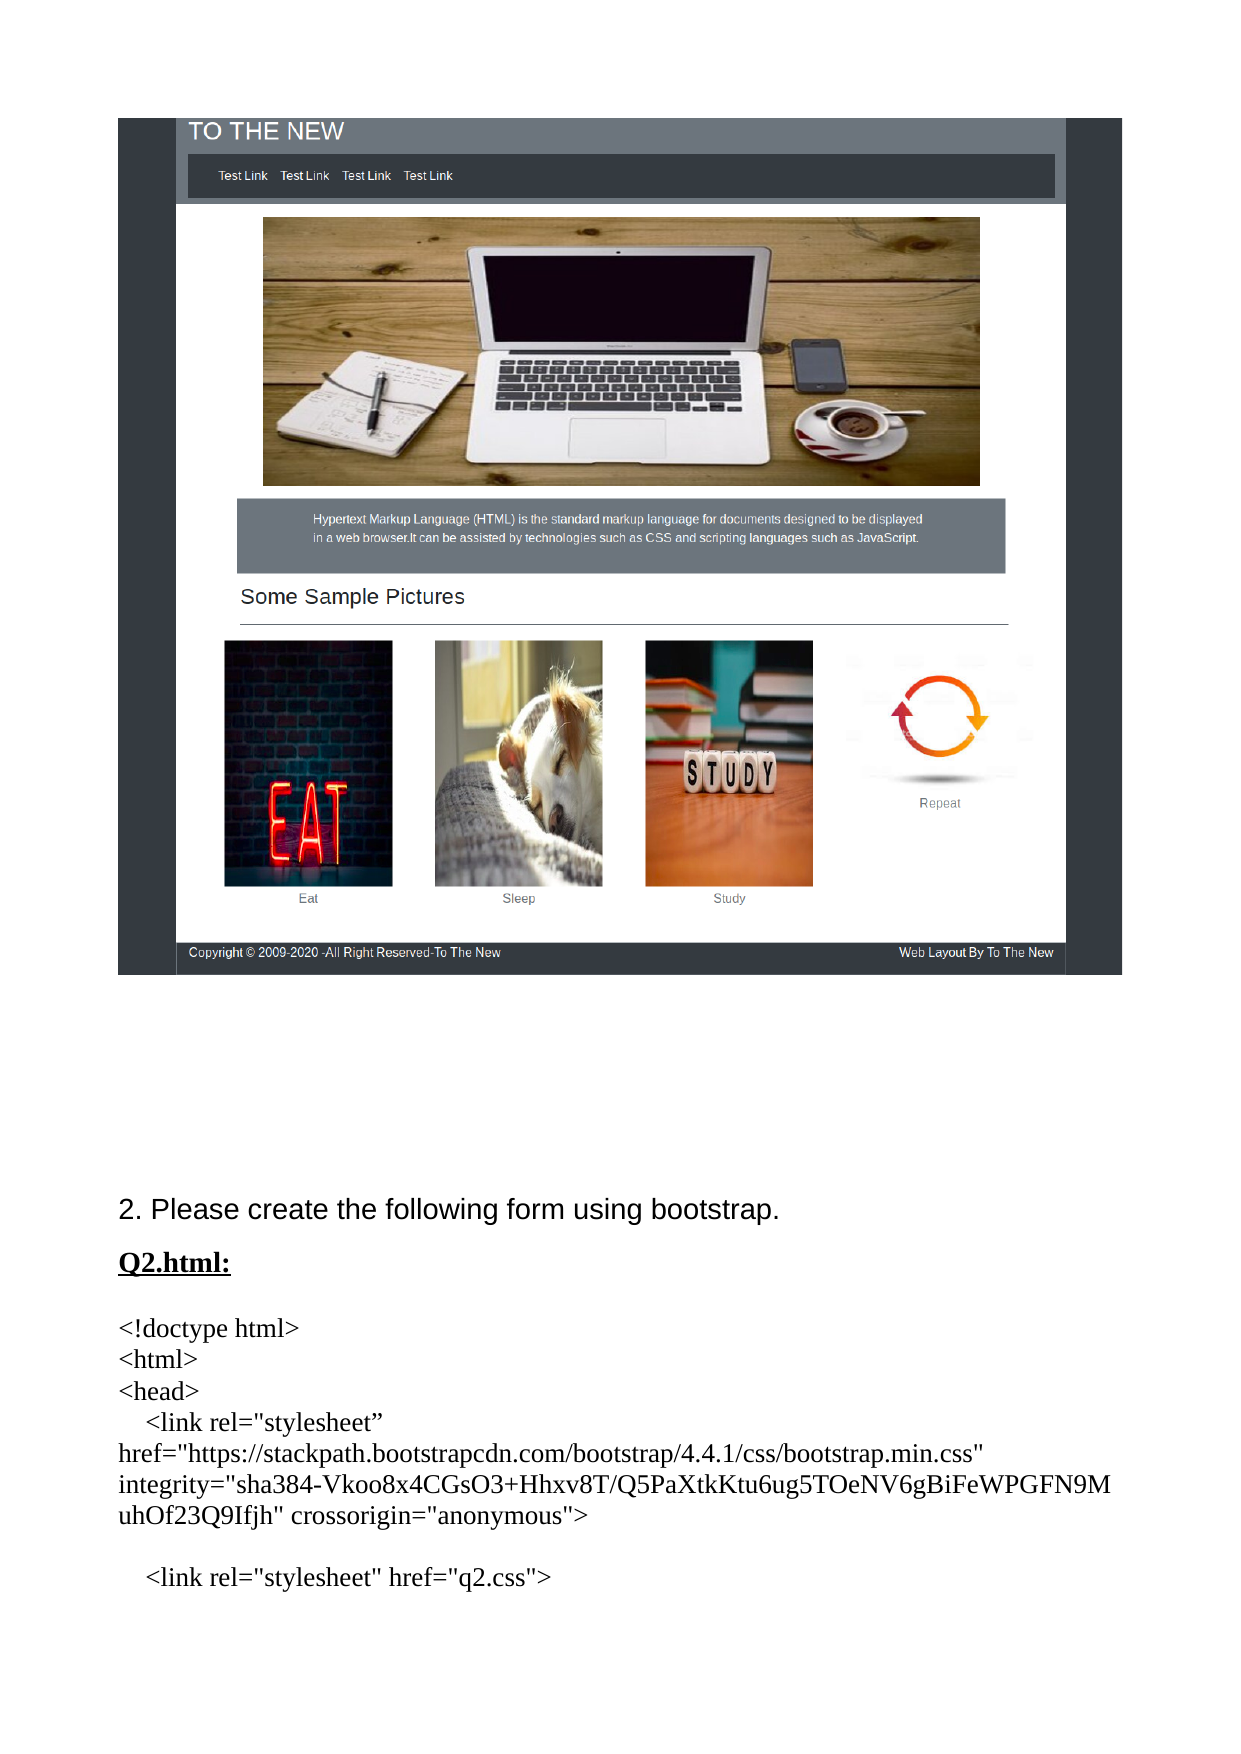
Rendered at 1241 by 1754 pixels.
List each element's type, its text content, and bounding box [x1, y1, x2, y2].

text <html> [118, 1343, 1122, 1374]
text 2. Please create the following form using bootstrap. [118, 1192, 1122, 1226]
text <link rel="stylesheet” href="https://stackpath.bootstrapcdn.com/bootstrap/4.4.1/css/bootstrap.min.css" integrity="sha384-Vkoo8x4CGsO3+Hhxv8T/Q5PaXtkKtu6ug5TOeNV6gBiFeWPGFN9MuhOf23Q9Ifjh" crossorigin="anonymous"> [118, 1406, 1122, 1530]
picture [118, 118, 1123, 975]
text <link rel="stylesheet" href="q2.css"> [118, 1561, 1122, 1593]
text Q2.html: [118, 1245, 1122, 1279]
text <head> [118, 1374, 1122, 1406]
text <!doctype html> [118, 1312, 1122, 1343]
